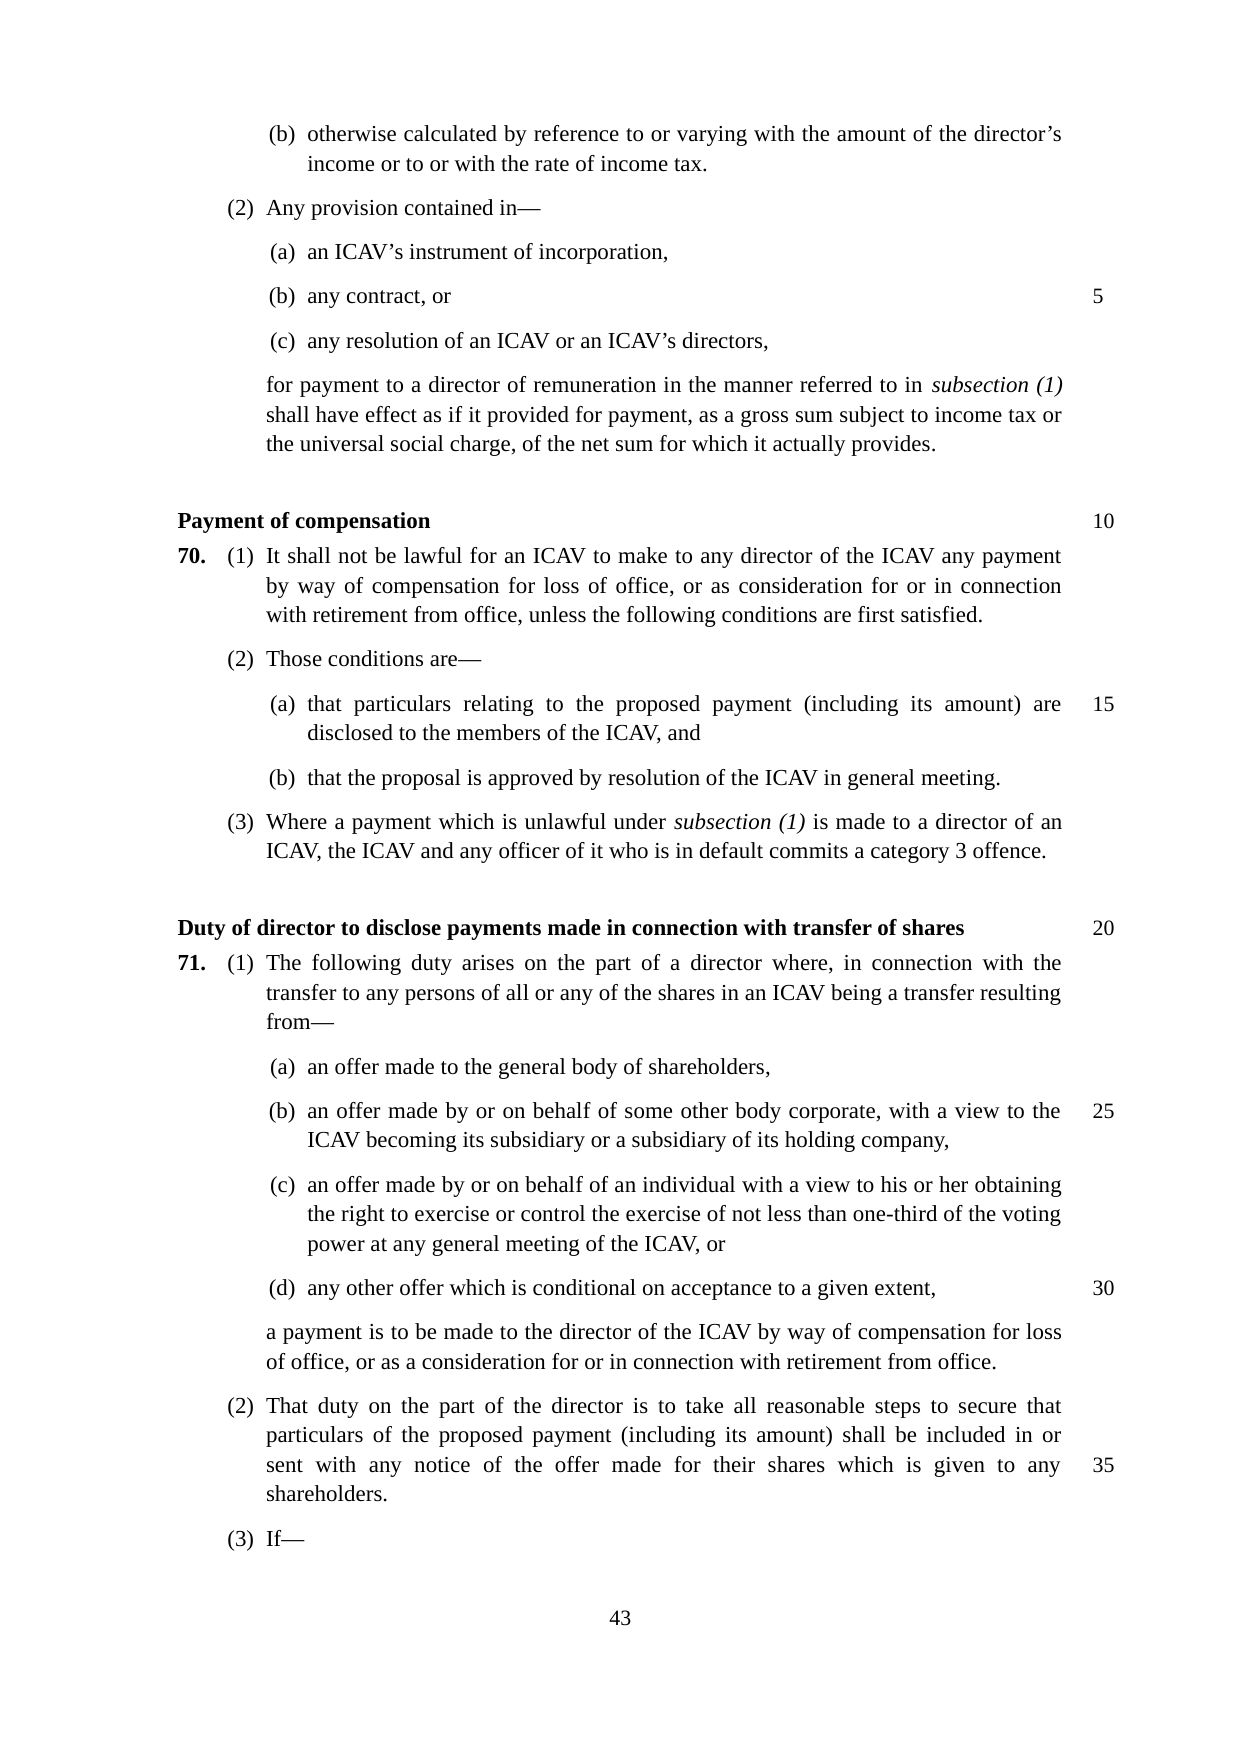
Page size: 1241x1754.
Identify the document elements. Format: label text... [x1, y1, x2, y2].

text (3) If⁠— [177, 1522, 1063, 1552]
text (b) that the proposal is approved by resolution of the ICAV in general meeting. [177, 761, 1063, 791]
text (a) that particulars relating to the proposed payment (including its amount) are disclosed to the members of the ICAV, and [177, 688, 1063, 747]
text (b) otherwise calculated by reference to or varying with the amount of the director’s income or to or with the rate of income tax. [177, 118, 1063, 177]
text (2) Any provision contained in⁠— [177, 192, 1063, 221]
text (a) an offer made to the general body of shareholders, [177, 1051, 1063, 1080]
text (2) That duty on the part of the director is to take all reasonable steps to secure that particulars of the proposed payment (including its amount) shall be included in or sent with any notice of the offer made for their shares which is given to any shareholders. [177, 1390, 1063, 1508]
text (a) an ICAV’s instrument of incorporation, [177, 236, 1063, 266]
text (b) an offer made by or on behalf of some other body corporate, with a view to the ICAV becoming its subsidiary or a subsidiary of its holding company, [177, 1095, 1063, 1154]
text 71. (1) The following duty arises on the part of a director where, in connection with the transfer to any persons of all or any of the shares in an ICAV being a transfer resulting from⁠— [177, 947, 1063, 1036]
text (c) any resolution of an ICAV or an ICAV’s directors, [177, 325, 1063, 354]
text (c) an offer made by or on behalf of an individual with a view to his or her obtaining the right to exercise or control the exercise of not less than one-third of the voting power at any general meeting of the ICAV, or [177, 1168, 1063, 1257]
text (d) any other offer which is conditional on acceptance to a given extent, [177, 1272, 1063, 1301]
text Duty of director to disclose payments made in connection with transfer of shares [177, 912, 1063, 941]
text (2) Those conditions are⁠— [177, 643, 1063, 673]
text a payment is to be made to the director of the ICAV by way of compensation for loss of office, or as a consideration for or in connection with retirement from office. [177, 1316, 1063, 1375]
text 70. (1) It shall not be lawful for an ICAV to make to any director of the ICAV any payment by way of compensation for loss of office, or as consideration for or in connection with retirement from office, unless the following conditions are first satisfied. [177, 540, 1063, 628]
text Payment of compensation [177, 505, 1063, 534]
text (b) any contract, or [177, 280, 1063, 310]
text for payment to a director of remuneration in the manner referred to in subsection (1) shall have effect as if it provided for payment, as a gross sum subject to income tax or the universal social charge, of the net sum for which it actually provides. [177, 369, 1063, 457]
text (3) Where a payment which is unlawful under subsection (1) is made to a director of an ICAV, the ICAV and any officer of it who is in default commits a category 3 offence. [177, 806, 1063, 864]
